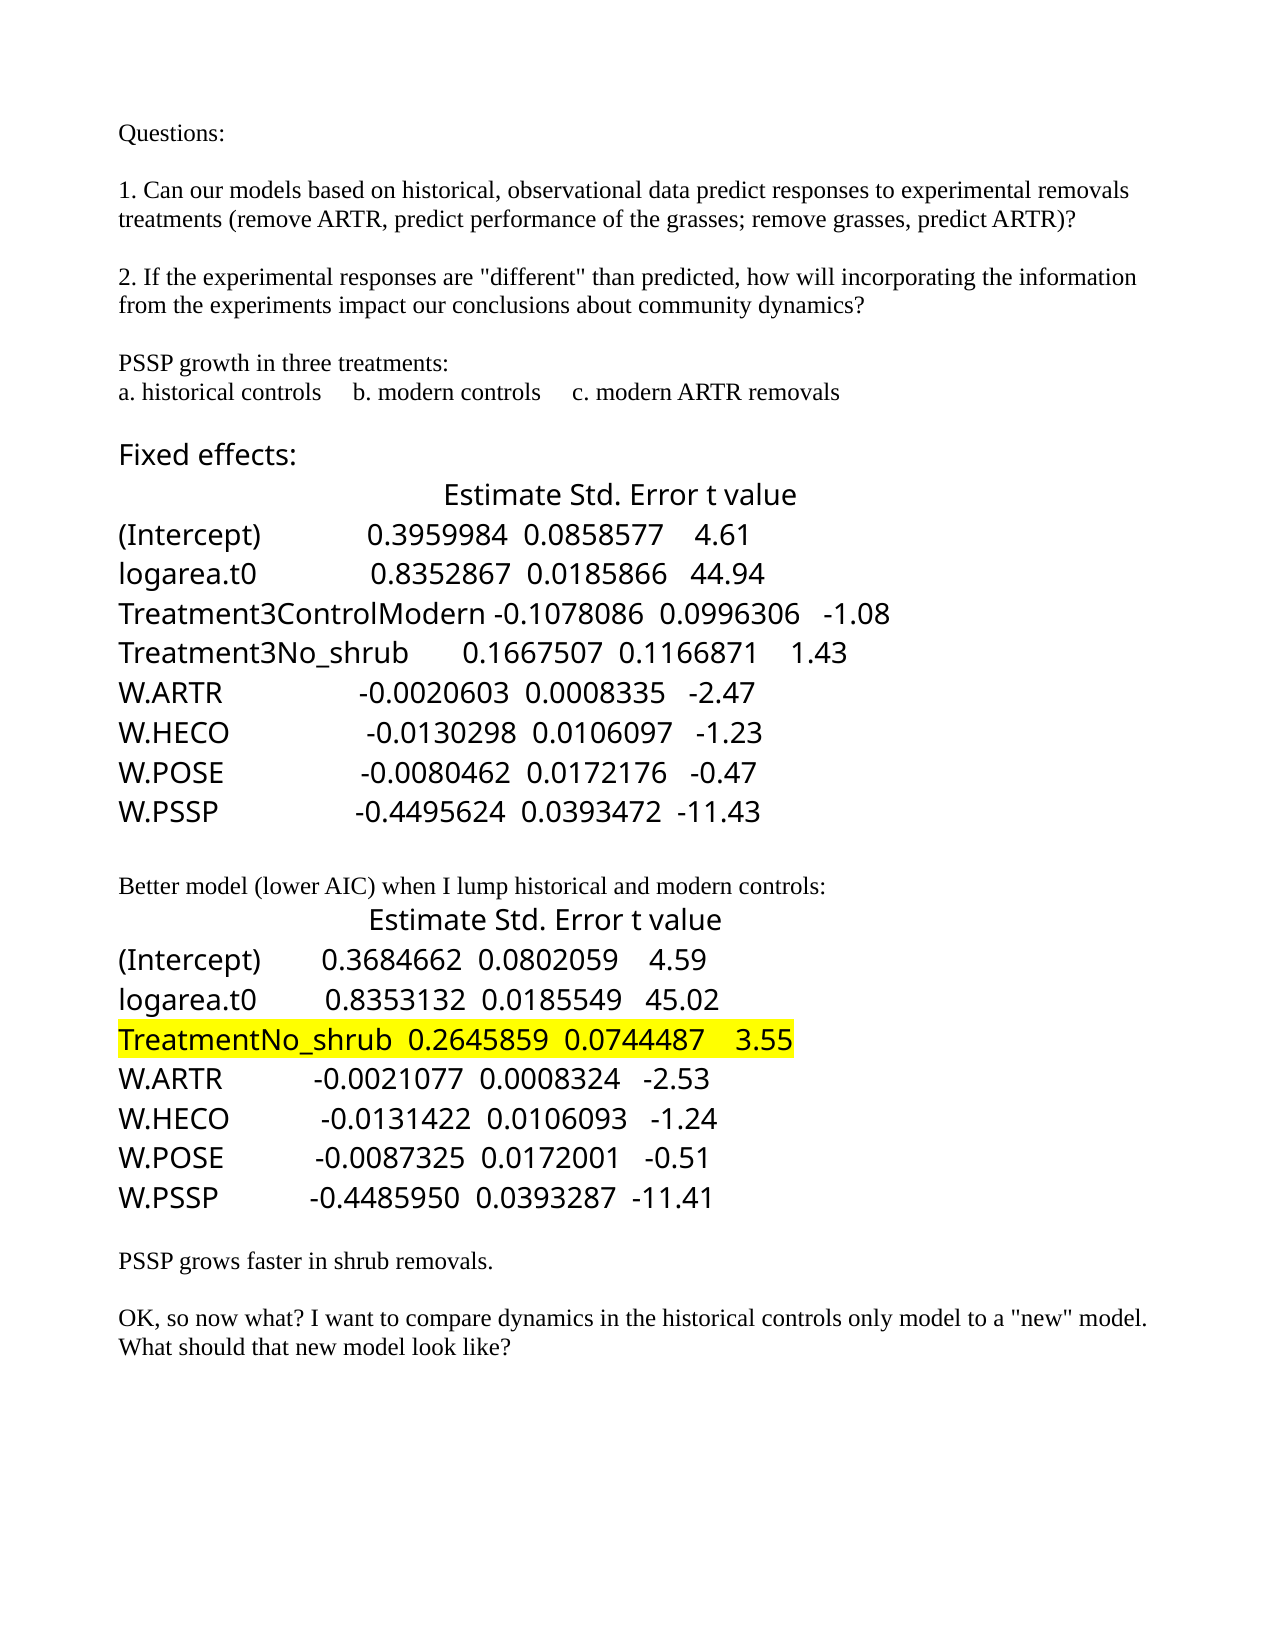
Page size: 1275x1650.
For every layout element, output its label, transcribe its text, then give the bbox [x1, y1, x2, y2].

text Estimate Std. Error t value [118, 474, 1157, 514]
text logarea.t0 0.8352867 0.0185866 44.94 [118, 553, 1157, 593]
text Better model (lower AIC) when I lump historical and modern controls: [118, 871, 1157, 900]
text 1. Can our models based on historical, observational data predict responses to experimental removals treatments (remove ARTR, predict performance of the grasses; remove grasses, predict ARTR)? [118, 176, 1157, 233]
text W.POSE -0.0087325 0.0172001 -0.51 [118, 1138, 1157, 1177]
text Treatment3No_shrub 0.1667507 0.1166871 1.43 [118, 633, 1157, 672]
text a. historical controls b. modern controls c. modern ARTR removals [118, 377, 1157, 406]
text Questions: [118, 118, 1157, 147]
text TreatmentNo_shrub 0.2645859 0.0744487 3.55 [118, 1019, 1157, 1058]
text W.POSE -0.0080462 0.0172176 -0.47 [118, 752, 1157, 792]
text (Intercept) 0.3684662 0.0802059 4.59 [118, 939, 1157, 979]
text W.PSSP -0.4495624 0.0393472 -11.43 [118, 792, 1157, 831]
text Estimate Std. Error t value [118, 900, 1157, 939]
text W.ARTR -0.0021077 0.0008324 -2.53 [118, 1058, 1157, 1098]
text OK, so now what? I want to compare dynamics in the historical controls only model to a "new" model. What should that new model look like? [118, 1303, 1157, 1361]
text 2. If the experimental responses are "different" than predicted, how will incorporating the information from the experiments impact our conclusions about community dynamics? [118, 262, 1157, 319]
text W.HECO -0.0131422 0.0106093 -1.24 [118, 1098, 1157, 1138]
text W.PSSP -0.4485950 0.0393287 -11.41 [118, 1177, 1157, 1217]
text W.ARTR -0.0020603 0.0008335 -2.47 [118, 672, 1157, 712]
text PSSP growth in three treatments: [118, 348, 1157, 377]
text W.HECO -0.0130298 0.0106097 -1.23 [118, 712, 1157, 752]
text logarea.t0 0.8353132 0.0185549 45.02 [118, 979, 1157, 1019]
text Fixed effects: [118, 434, 1157, 474]
text Treatment3ControlModern -0.1078086 0.0996306 -1.08 [118, 593, 1157, 633]
text (Intercept) 0.3959984 0.0858577 4.61 [118, 514, 1157, 553]
text PSSP grows faster in shrub removals. [118, 1246, 1157, 1275]
